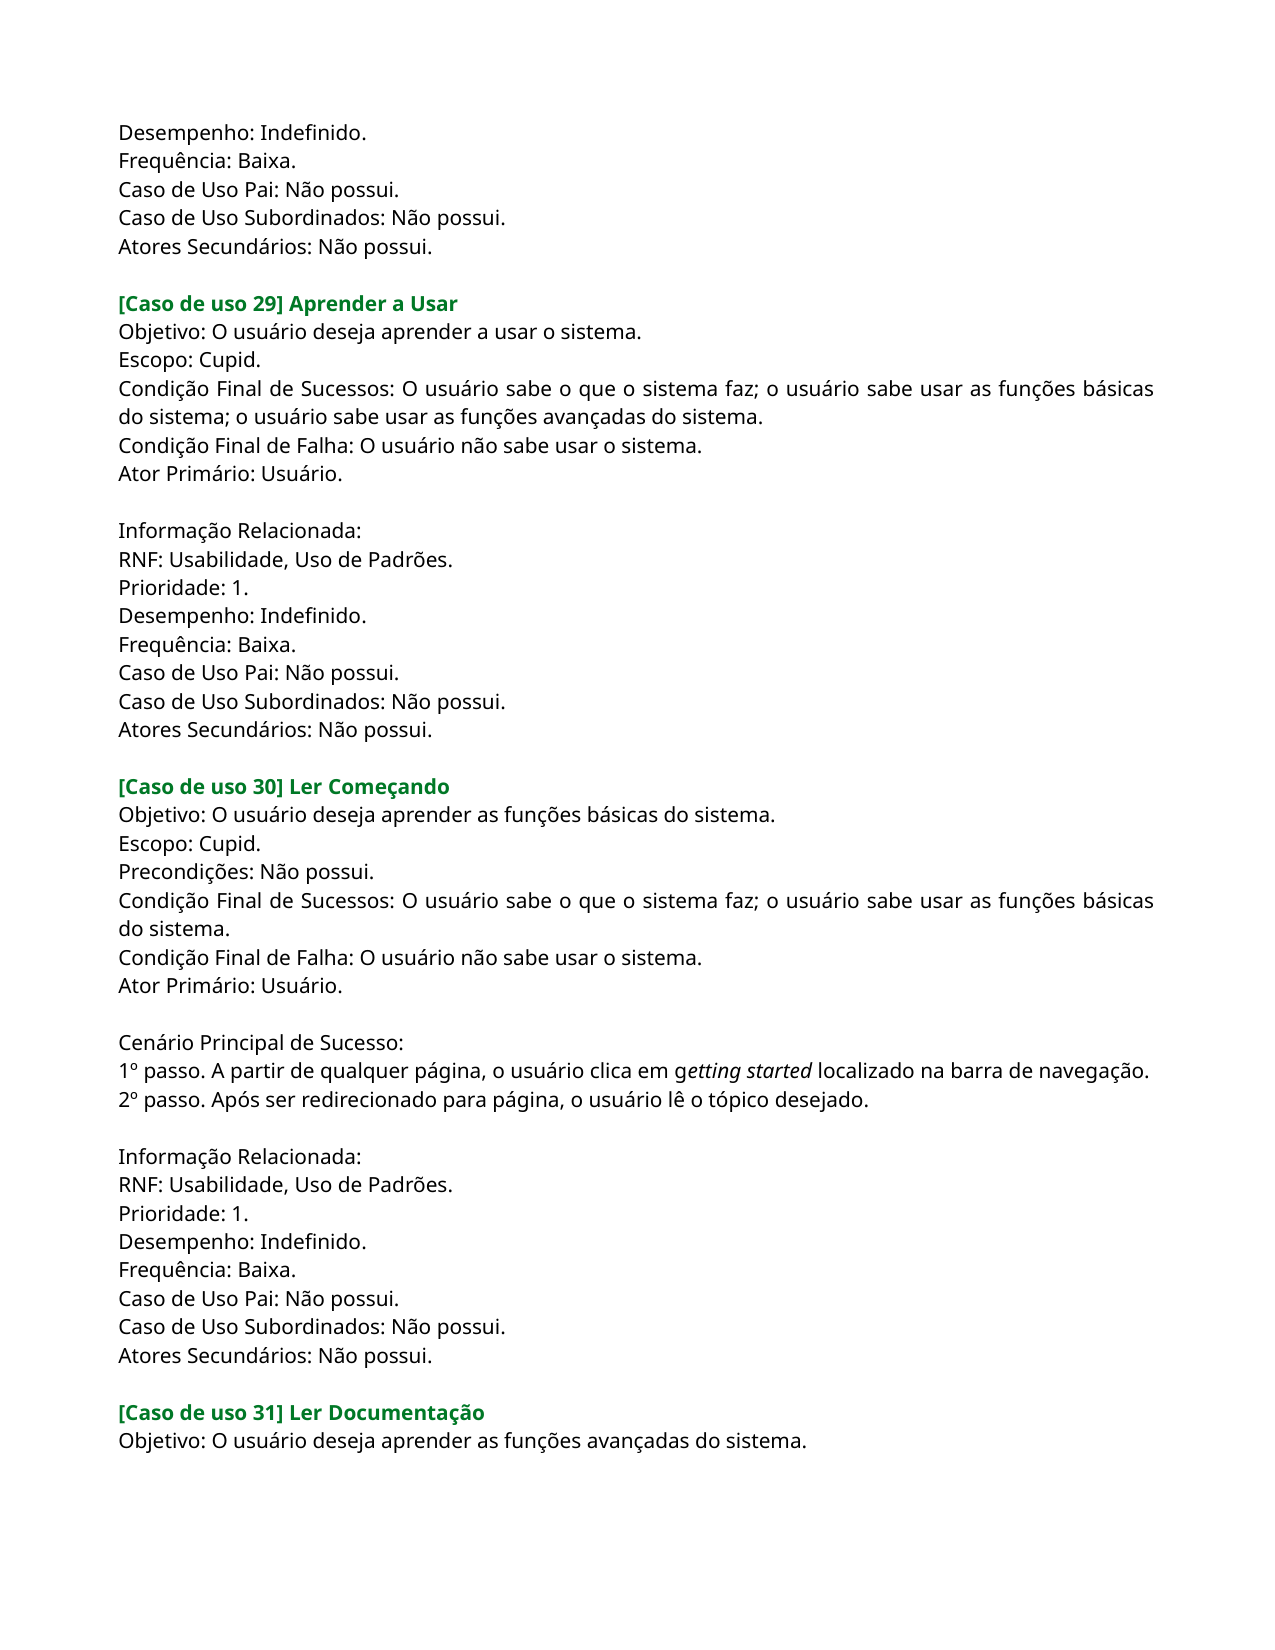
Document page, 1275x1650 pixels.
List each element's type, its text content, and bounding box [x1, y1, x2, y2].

text Prioridade: 1. [118, 573, 1157, 602]
text Objetivo: O usuário deseja aprender as funções avançadas do sistema. [118, 1426, 1157, 1455]
text Frequência: Baixa. [118, 1256, 1157, 1284]
text Objetivo: O usuário deseja aprender as funções básicas do sistema. [118, 801, 1157, 829]
text [Caso de uso 29] Aprender a Usar [118, 289, 1157, 317]
text Frequência: Baixa. [118, 147, 1157, 175]
text Cenário Principal de Sucesso: [118, 1028, 1157, 1057]
text Informação Relacionada: [118, 516, 1157, 545]
text Caso de Uso Subordinados: Não possui. [118, 687, 1157, 715]
text Ator Primário: Usuário. [118, 971, 1157, 1000]
text Prioridade: 1. [118, 1199, 1157, 1227]
text Escopo: Cupid. [118, 346, 1157, 374]
text Atores Secundários: Não possui. [118, 715, 1157, 744]
text Precondições: Não possui. [118, 857, 1157, 886]
text RNF: Usabilidade, Uso de Padrões. [118, 1170, 1157, 1199]
text Desempenho: Indefinido. [118, 1227, 1157, 1256]
text Atores Secundários: Não possui. [118, 1341, 1157, 1369]
text Condição Final de Falha: O usuário não sabe usar o sistema. [118, 431, 1157, 459]
text [Caso de uso 31] Ler Documentação [118, 1398, 1157, 1426]
text [Caso de uso 30] Ler Começando [118, 772, 1157, 801]
text Ator Primário: Usuário. [118, 459, 1157, 488]
text Condição Final de Falha: O usuário não sabe usar o sistema. [118, 943, 1157, 971]
text Desempenho: Indefinido. [118, 118, 1157, 147]
text Caso de Uso Pai: Não possui. [118, 175, 1157, 203]
text Caso de Uso Pai: Não possui. [118, 1284, 1157, 1312]
text Atores Secundários: Não possui. [118, 232, 1157, 260]
text Informação Relacionada: [118, 1142, 1157, 1170]
text 1º passo. A partir de qualquer página, o usuário clica em getting started localizado na barra de navegação. [118, 1057, 1157, 1085]
text Caso de Uso Pai: Não possui. [118, 658, 1157, 687]
text Caso de Uso Subordinados: Não possui. [118, 1312, 1157, 1341]
text Objetivo: O usuário deseja aprender a usar o sistema. [118, 317, 1157, 346]
text Desempenho: Indefinido. [118, 602, 1157, 630]
text Condição Final de Sucessos: O usuário sabe o que o sistema faz; o usuário sabe usar as funções básicas do sistema. [118, 886, 1157, 943]
text RNF: Usabilidade, Uso de Padrões. [118, 545, 1157, 573]
text Frequência: Baixa. [118, 630, 1157, 658]
text Escopo: Cupid. [118, 829, 1157, 857]
text 2º passo. Após ser redirecionado para página, o usuário lê o tópico desejado. [118, 1085, 1157, 1113]
text Caso de Uso Subordinados: Não possui. [118, 203, 1157, 232]
text Condição Final de Sucessos: O usuário sabe o que o sistema faz; o usuário sabe usar as funções básicas do sistema; o usuário sabe usar as funções avançadas do sistema. [118, 374, 1157, 431]
